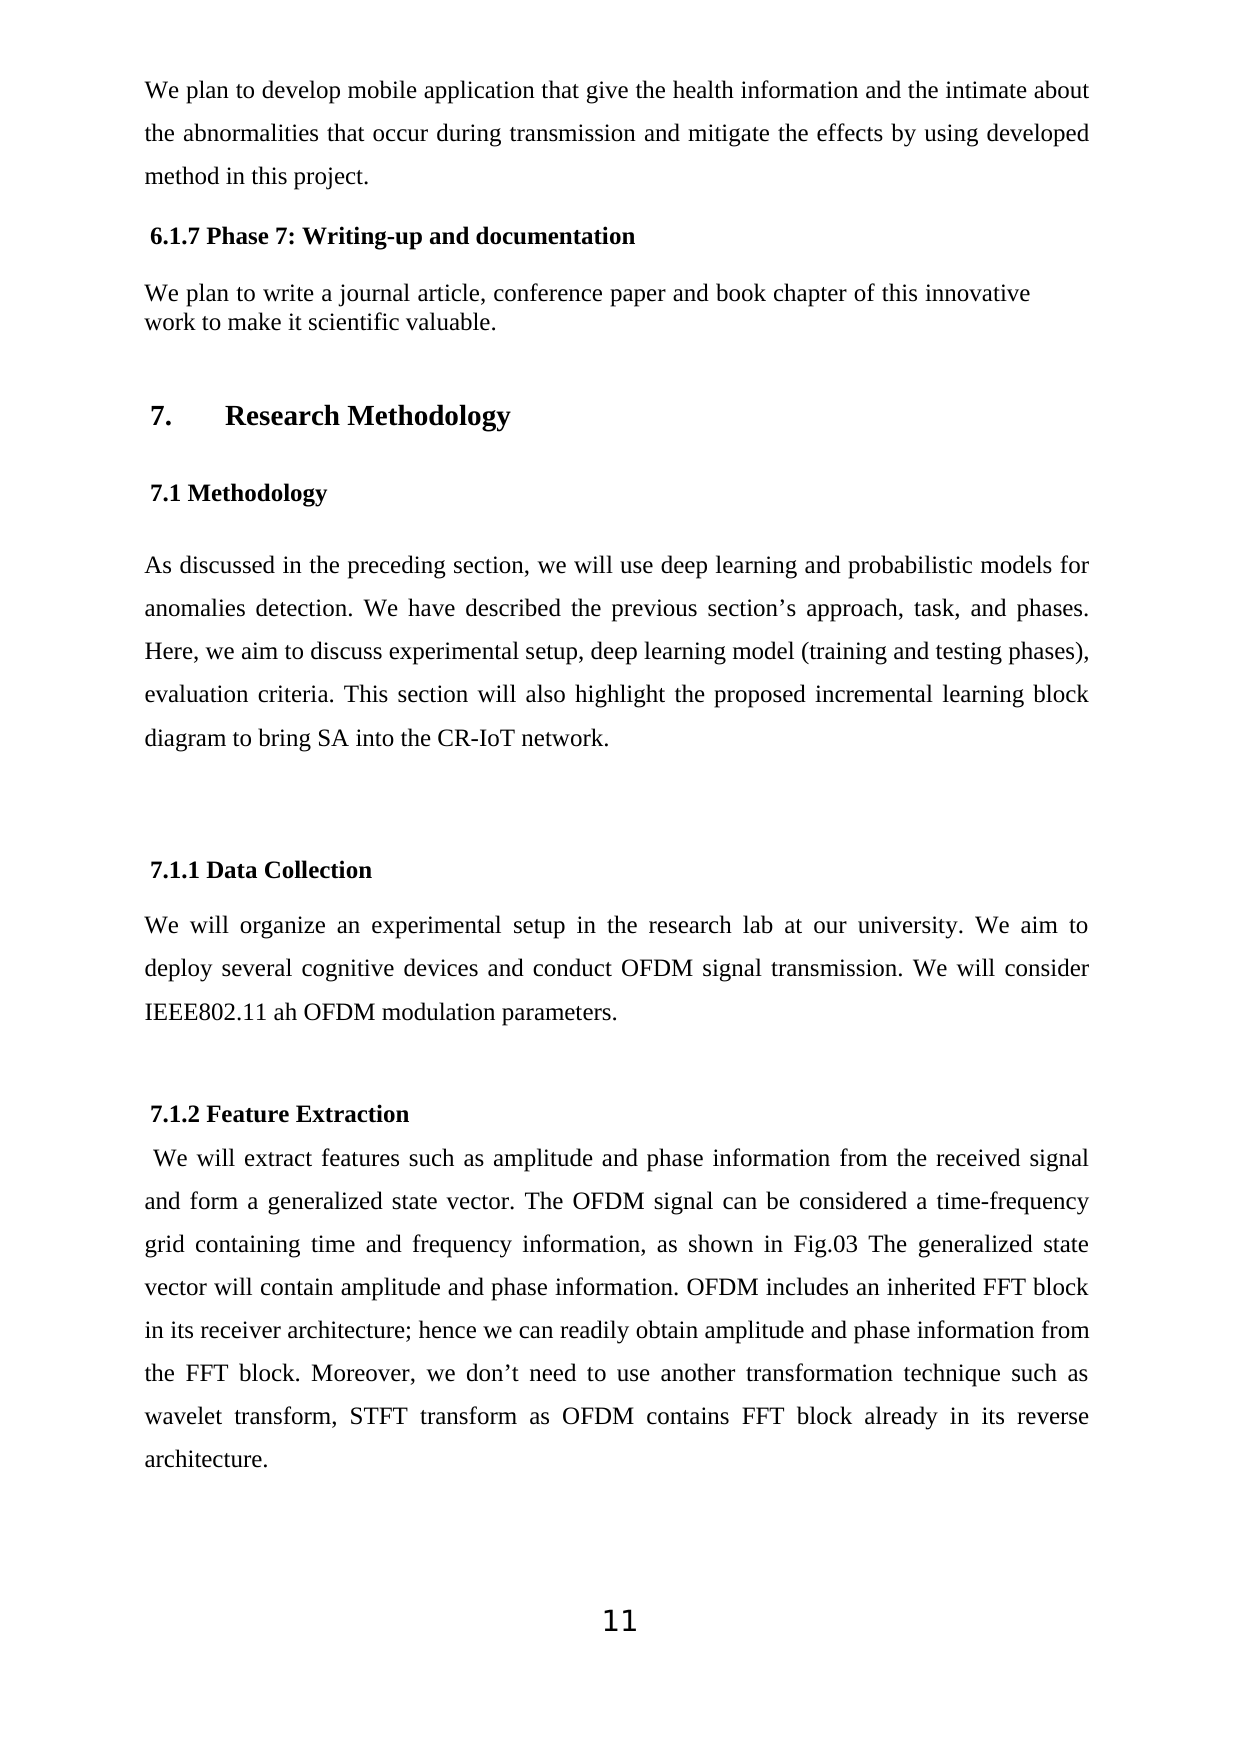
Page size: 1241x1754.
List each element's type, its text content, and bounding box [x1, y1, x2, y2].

list Research Methodology [150, 398, 1031, 432]
text We will extract features such as amplitude and phase information from the received signal and form a generalized state vector. The OFDM signal can be considered a time-frequency grid containing time and frequency information, as shown in Fig.03 The generalized state vector will contain amplitude and phase information. OFDM includes an inherited FFT block in its receiver architecture; hence we can readily obtain amplitude and phase information from the FFT block. Moreover, we don’t need to use another transformation technique such as wavelet transform, STFT transform as OFDM contains FFT block already in its reverse architecture. [144, 1143, 1090, 1473]
text We plan to write a journal article, conference paper and book chapter of this innovative work to make it scientific valuable. [144, 278, 1031, 336]
text 7.1.1 Data Collection [150, 855, 1090, 883]
text 7.1.2 Feature Extraction [150, 1099, 1090, 1128]
text We will organize an experimental setup in the research lab at our university. We aim to deploy several cognitive devices and conduct OFDM signal transmission. We will consider IEEE802.11 ah OFDM modulation parameters. [144, 910, 1090, 1025]
text As discussed in the preceding section, we will use deep learning and probabilistic models for anomalies detection. We have described the previous section’s approach, task, and phases. Here, we aim to discuss experimental setup, deep learning model (training and testing phases), evaluation criteria. This section will also highlight the proposed incremental learning block diagram to bring SA into the CR-IoT network. [144, 550, 1090, 751]
text We plan to develop mobile application that give the health information and the intimate about the abnormalities that occur during transmission and mitigate the effects by using developed method in this project. [144, 75, 1090, 190]
text 7.1 Methodology [150, 478, 1090, 507]
text 6.1.7 Phase 7: Writing-up and documentation [150, 221, 1031, 250]
